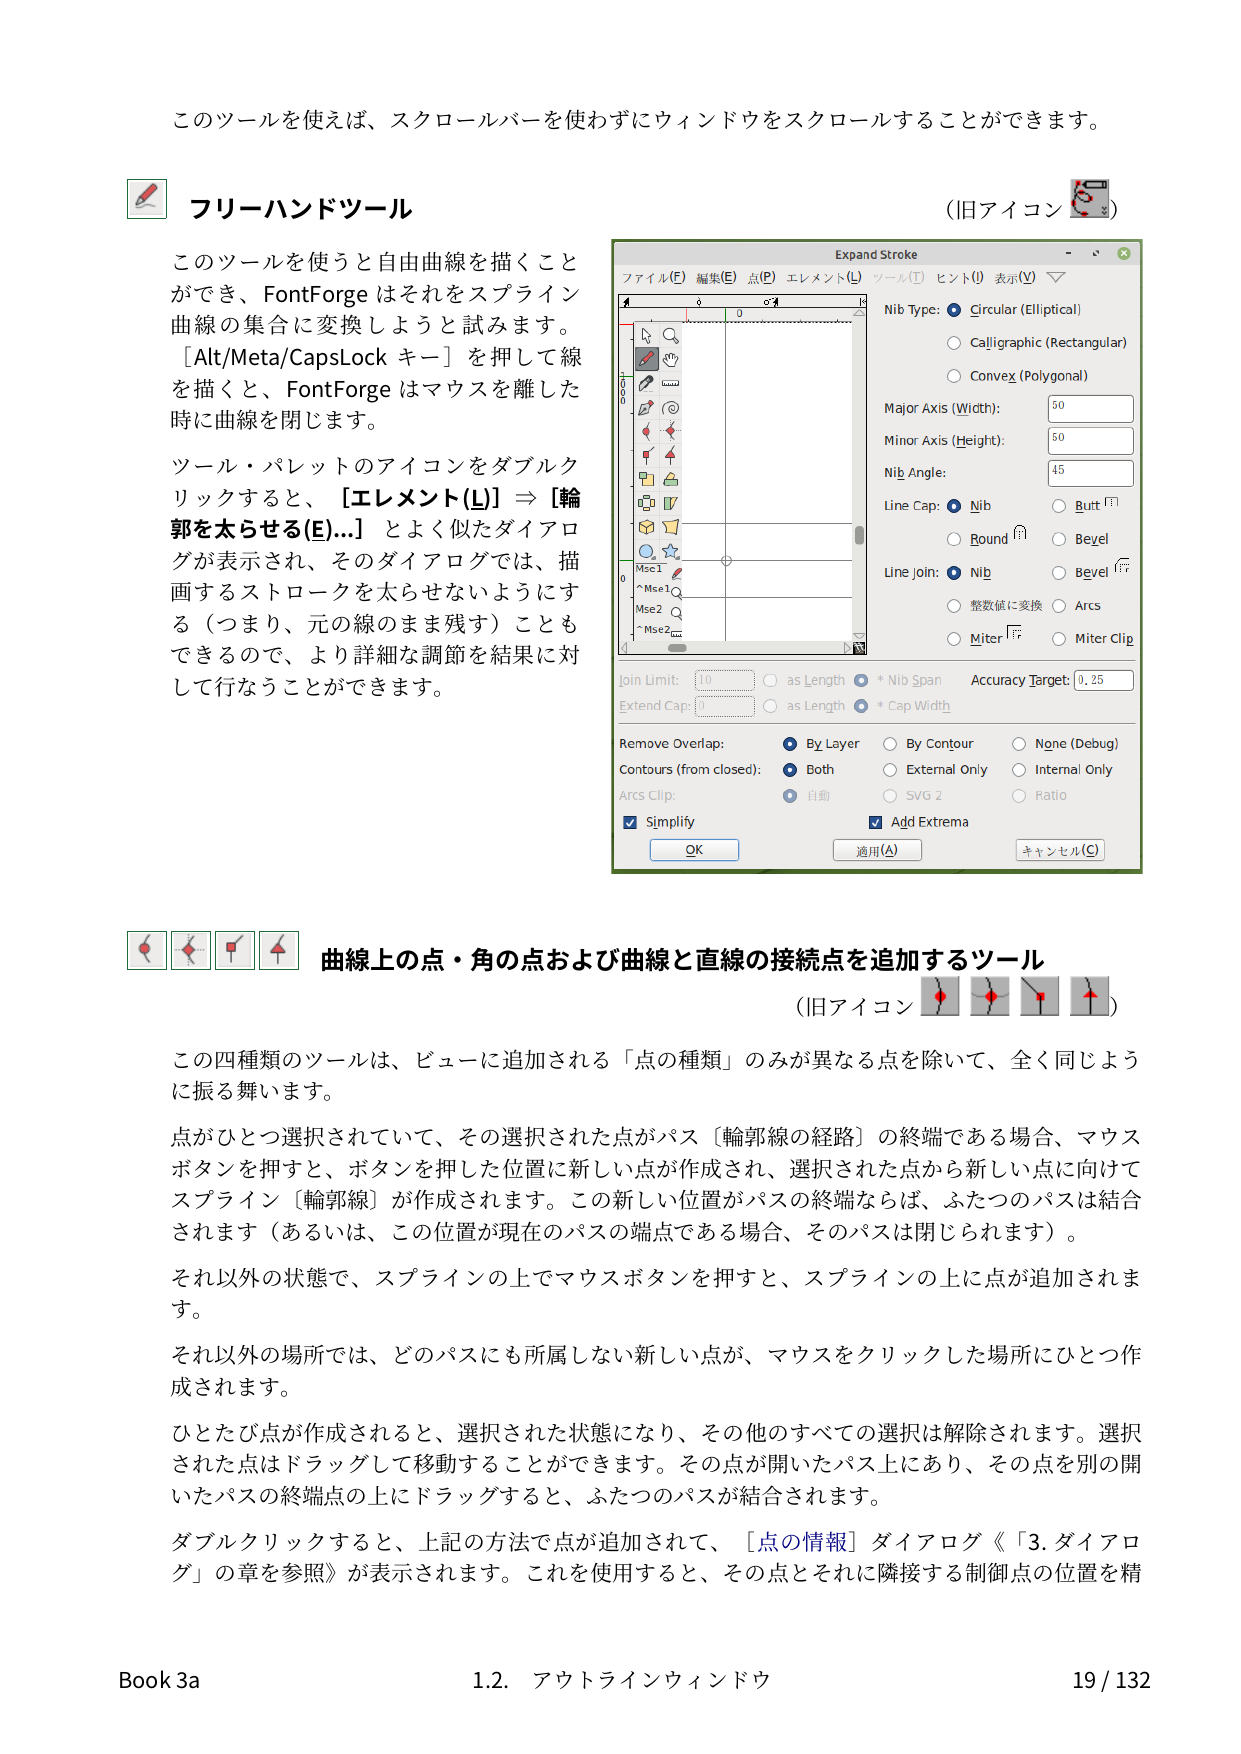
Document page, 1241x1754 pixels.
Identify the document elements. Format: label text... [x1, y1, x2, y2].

picture [1070, 976, 1110, 1016]
picture [1020, 976, 1060, 1016]
picture [261, 933, 295, 967]
picture [129, 182, 163, 215]
picture [1070, 179, 1110, 218]
picture [173, 933, 207, 967]
picture [217, 933, 251, 967]
table_cell このツールを使えば、スクロールバーを使わずにウィンドウをスクロールすることができます。 [118, 89, 1152, 164]
picture [920, 976, 960, 1016]
picture [970, 976, 1010, 1016]
picture [129, 933, 163, 967]
picture [611, 239, 1143, 874]
table_cell 曲線上の点・角の点および曲線と直線の接続点を追加するツール （旧アイコン ） この四種類のツールは、ビューに追加される「点の種類」のみが異なる点を除いて、全く同じように振る舞います。 点がひとつ選択されていて、その選択された点がパス〔輪郭線の経路〕の終端である場合、マウスボタンを押すと、ボタンを押した位置に新しい点が作成され、選択された点から新しい点に向けてスプライン〔輪郭線〕が作成されます。この新しい位置がパスの終端ならば、ふたつのパスは結合されます（あるいは、この位置が現在のパスの端点である場合、そのパスは閉じられます）。 それ以外の状態で、スプラインの上でマウスボタンを押すと、スプラインの上に点が追加されます。 それ以外の場所では、どのパスにも所属しない新しい点が、マウスをクリックした場所にひとつ作成されます。 ひとたび点が作成されると、選択された状態になり、その他のすべての選択は解除されます。選択された点はドラッグして移動することができます。その点が開いたパス上にあり、その点を別の開いたパスの終端点の上にドラッグすると、ふたつのパスが結合されます。 ダブルクリックすると、上記の方法で点が追加されて、［点の情報］ダイアログ《「3. ダイアログ」の章を参照》が表示されます。これを使用すると、その点とそれに隣接する制御点の位置を精 [118, 916, 1152, 1603]
table_cell フリーハンドツール （旧アイコン ） このツールを使うと自由曲線を描くことができ、FontForge はそれをスプライン曲線の集合に変換しようと試みます。［Alt/Meta/CapsLock キー］を押して線を描くと、FontForge はマウスを離した時に曲線を閉じます。 ツール・パレットのアイコンをダブルクリックすると、［エレメント(L)］⇒［輪郭を太らせる(E)...］ とよく似たダイアログが表示され、そのダイアログでは、描画するストロークを太らせないようにする（つまり、元の線のまま残す）こともできるので、より詳細な調節を結果に対して行なうことができます。 [118, 164, 1152, 916]
